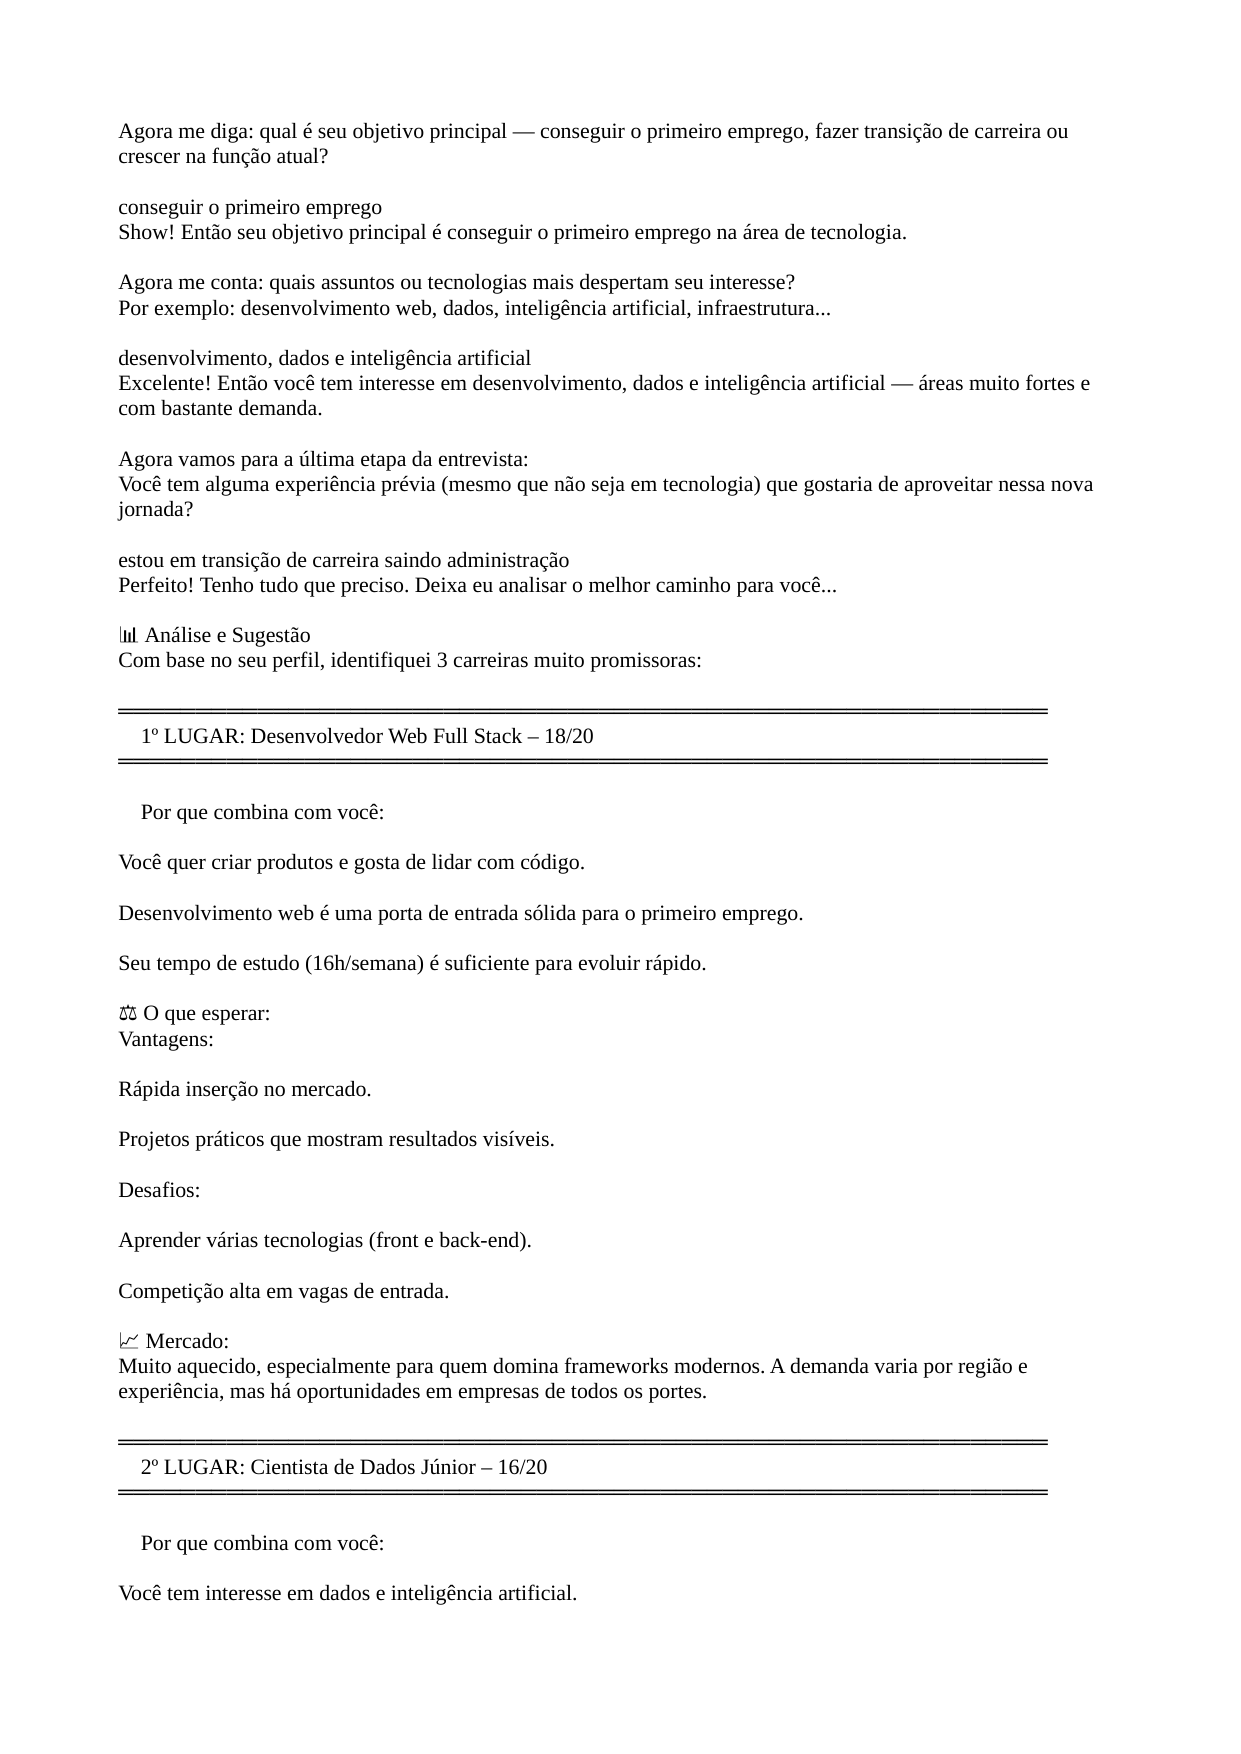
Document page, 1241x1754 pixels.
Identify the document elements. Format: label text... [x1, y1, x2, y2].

text Agora vamos para a última etapa da entrevista: [118, 446, 1122, 471]
text Com base no seu perfil, identifiquei 3 carreiras muito promissoras: [118, 647, 1122, 673]
text desenvolvimento, dados e inteligência artificial [118, 345, 1122, 370]
text Excelente! Então você tem interesse em desenvolvimento, dados e inteligência artificial — áreas muito fortes e com bastante demanda. [118, 370, 1122, 421]
text ════════════════════════════════════════════════════════════ [118, 1429, 1122, 1454]
text Perfeito! Tenho tudo que preciso. Deixa eu analisar o melhor caminho para você... [118, 572, 1122, 597]
text Desenvolvimento web é uma porta de entrada sólida para o primeiro emprego. [118, 899, 1122, 925]
text Agora me diga: qual é seu objetivo principal — conseguir o primeiro emprego, fazer transição de carreira ou crescer na função atual? [118, 118, 1122, 168]
text Projetos práticos que mostram resultados visíveis. [118, 1126, 1122, 1152]
text conseguir o primeiro emprego [118, 194, 1122, 219]
text Você tem alguma experiência prévia (mesmo que não seja em tecnologia) que gostaria de aproveitar nessa nova jornada? [118, 471, 1122, 521]
text 📊 Análise e Sugestão [118, 622, 1122, 647]
text Você quer criar produtos e gosta de lidar com código. [118, 849, 1122, 874]
text 📈 Mercado: [118, 1328, 1122, 1353]
text Muito aquecido, especialmente para quem domina frameworks modernos. A demanda varia por região e experiência, mas há oportunidades em empresas de todos os portes. [118, 1353, 1122, 1404]
text Por exemplo: desenvolvimento web, dados, inteligência artificial, infraestrutura... [118, 294, 1122, 320]
text 🥈 2º LUGAR: Cientista de Dados Júnior – 16/20 [118, 1454, 1122, 1479]
text ════════════════════════════════════════════════════════════ [118, 748, 1122, 773]
text Desafios: [118, 1177, 1122, 1202]
text Vantagens: [118, 1026, 1122, 1051]
text Seu tempo de estudo (16h/semana) é suficiente para evoluir rápido. [118, 950, 1122, 975]
text Agora me conta: quais assuntos ou tecnologias mais despertam seu interesse? [118, 269, 1122, 294]
text ════════════════════════════════════════════════════════════ [118, 698, 1122, 723]
text ════════════════════════════════════════════════════════════ [118, 1479, 1122, 1504]
text estou em transição de carreira saindo administração [118, 547, 1122, 572]
text 💡 Por que combina com você: [118, 1530, 1122, 1555]
text Show! Então seu objetivo principal é conseguir o primeiro emprego na área de tecnologia. [118, 219, 1122, 244]
text ⚖️ O que esperar: [118, 1000, 1122, 1026]
text Competição alta em vagas de entrada. [118, 1278, 1122, 1303]
text 💡 Por que combina com você: [118, 799, 1122, 824]
text Rápida inserção no mercado. [118, 1076, 1122, 1101]
text 🥇 1º LUGAR: Desenvolvedor Web Full Stack – 18/20 [118, 723, 1122, 748]
text Aprender várias tecnologias (front e back-end). [118, 1227, 1122, 1252]
text Você tem interesse em dados e inteligência artificial. [118, 1580, 1122, 1605]
